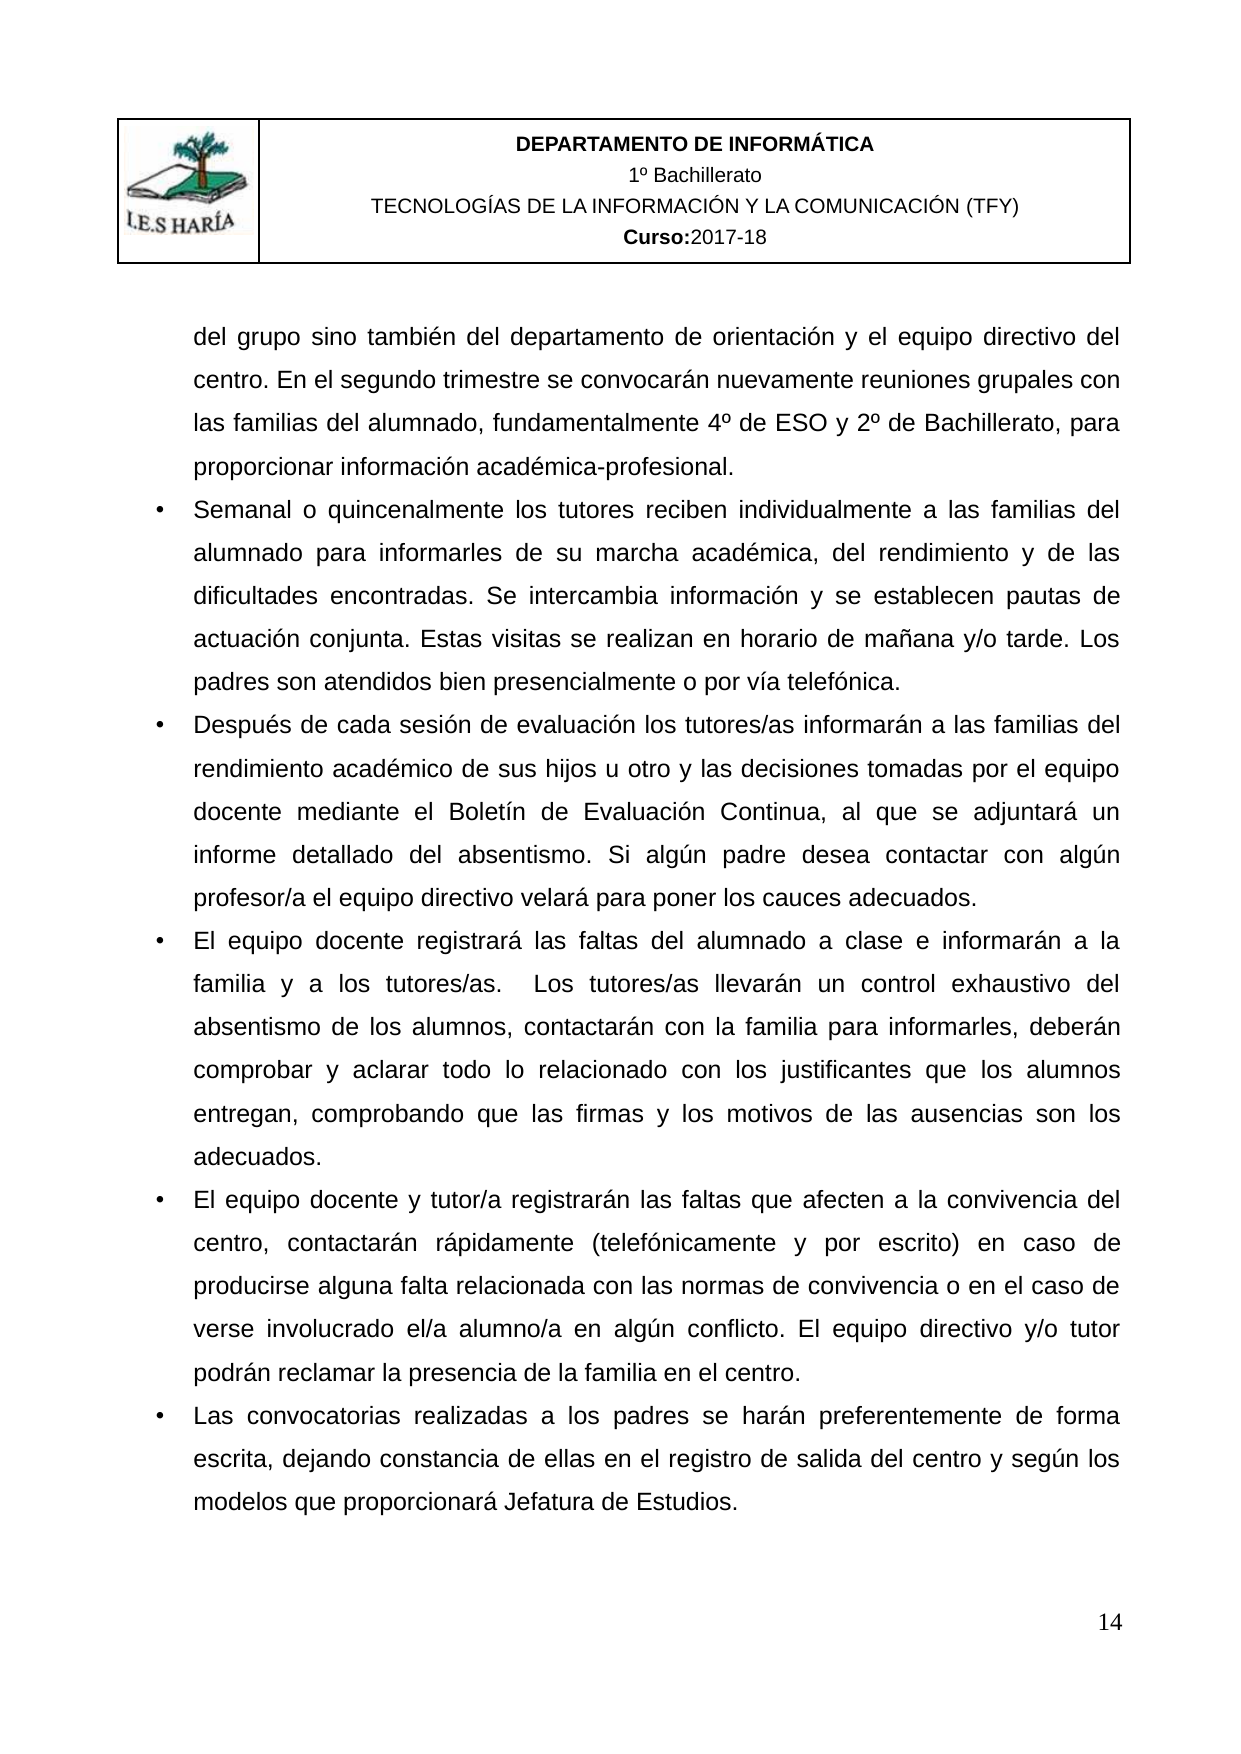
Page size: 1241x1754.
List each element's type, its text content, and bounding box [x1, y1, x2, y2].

list El equipo docente y tutor/a registrarán las faltas que afecten a la convivencia del centro, contactarán rápidamente (telefónicamente y por escrito) en caso de producirse alguna falta relacionada con las normas de convivencia o en el caso de verse involucrado el/a alumno/a en algún conflicto. El equipo directivo y/o tutor podrán reclamar la presencia de la familia en el centro. [156, 1185, 1122, 1386]
list del grupo sino también del departamento de orientación y el equipo directivo del centro. En el segundo trimestre se convocarán nuevamente reuniones grupales con las familias del alumnado, fundamentalmente 4º de ESO y 2º de Bachillerato, para proporcionar información académica-profesional. [156, 322, 1122, 480]
list Las convocatorias realizadas a los padres se harán preferentemente de forma escrita, dejando constancia de ellas en el registro de salida del centro y según los modelos que proporcionará Jefatura de Estudios. [156, 1401, 1122, 1516]
list Semanal o quincenalmente los tutores reciben individualmente a las familias del alumnado para informarles de su marcha académica, del rendimiento y de las dificultades encontradas. Se intercambia información y se establecen pautas de actuación conjunta. Estas visitas se realizan en horario de mañana y/o tarde. Los padres son atendidos bien presencialmente o por vía telefónica. [156, 494, 1122, 696]
picture [123, 126, 254, 235]
list El equipo docente registrará las faltas del alumnado a clase e informarán a la familia y a los tutores/as. Los tutores/as llevarán un control exhaustivo del absentismo de los alumnos, contactarán con la familia para informarles, deberán comprobar y aclarar todo lo relacionado con los justificantes que los alumnos entregan, comprobando que las firmas y los motivos de las ausencias son los adecuados. [156, 926, 1122, 1171]
list Después de cada sesión de evaluación los tutores/as informarán a las familias del rendimiento académico de sus hijos u otro y las decisiones tomadas por el equipo docente mediante el Boletín de Evaluación Continua, al que se adjuntará un informe detallado del absentismo. Si algún padre desea contactar con algún profesor/a el equipo directivo velará para poner los cauces adecuados. [156, 710, 1122, 912]
